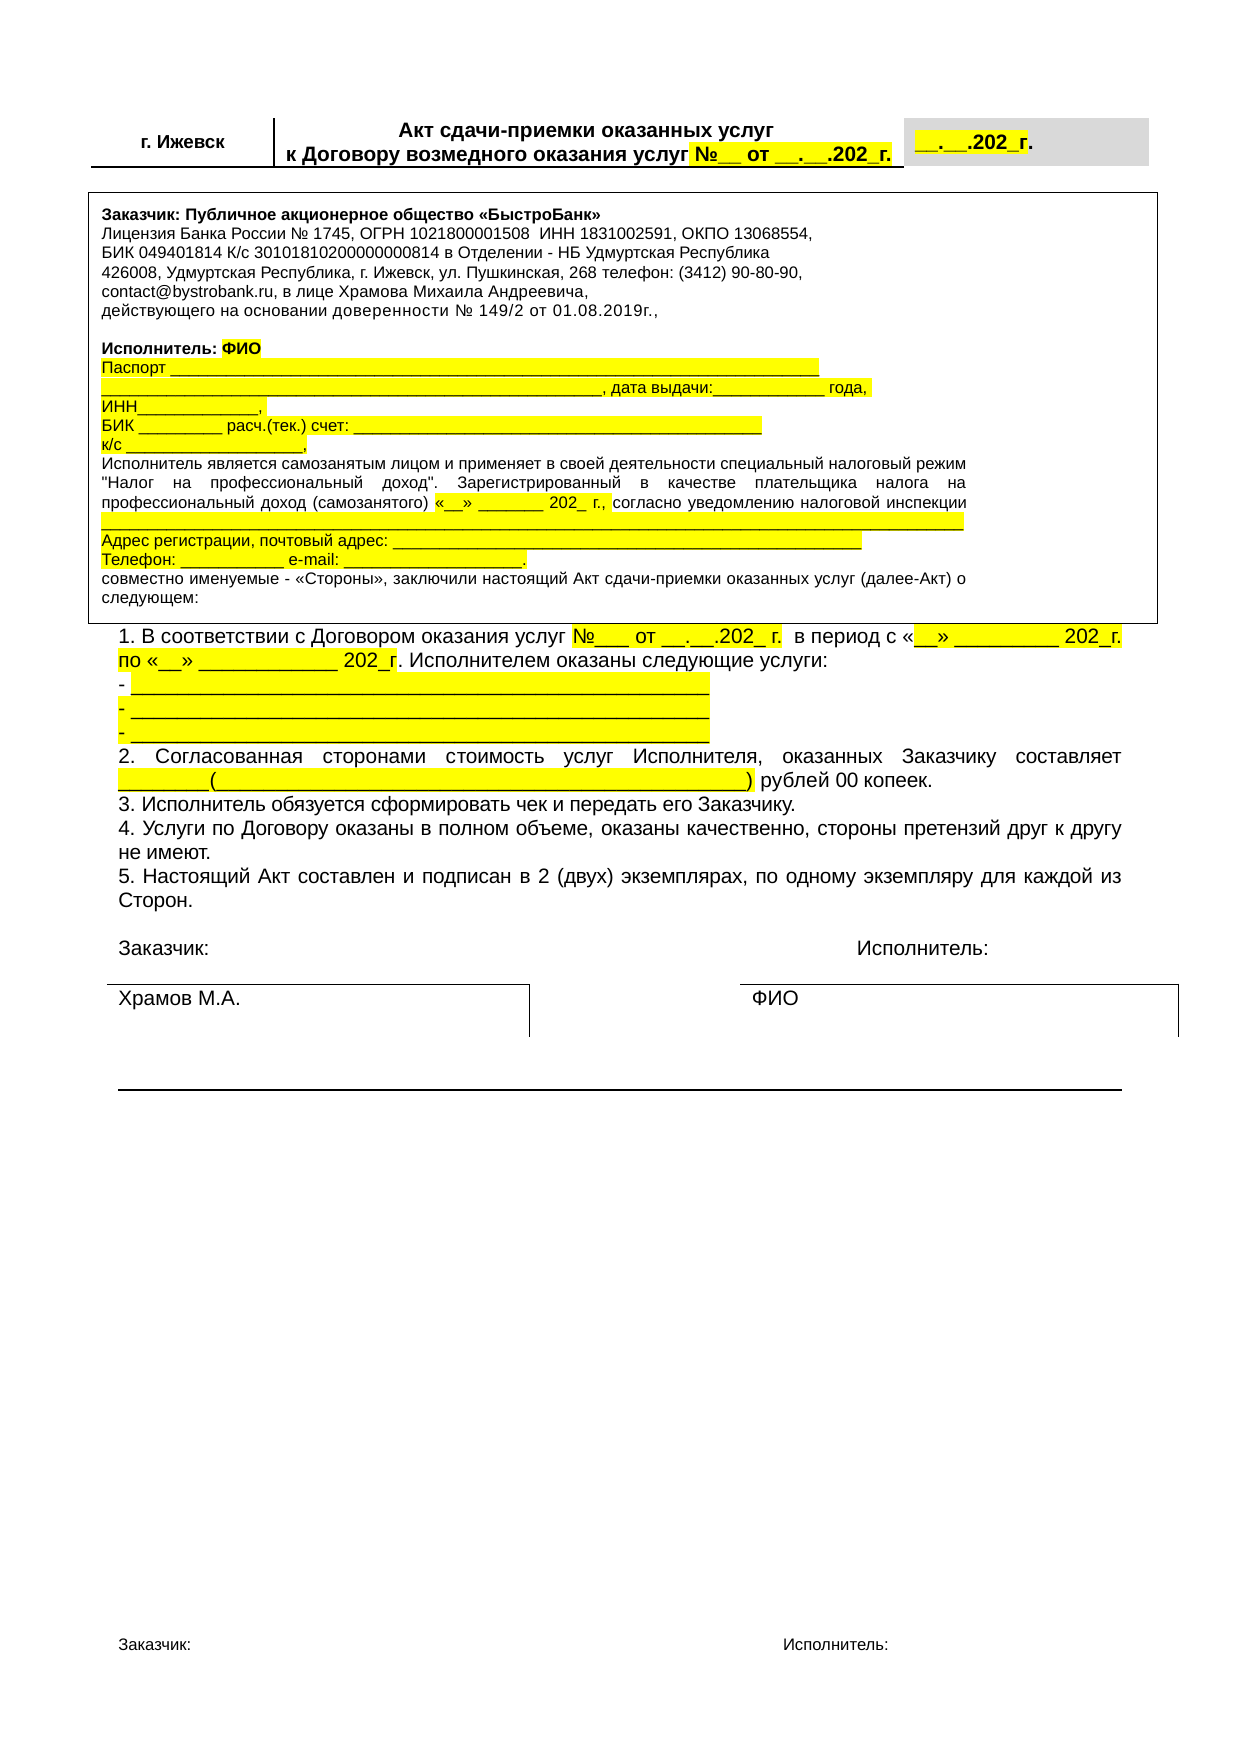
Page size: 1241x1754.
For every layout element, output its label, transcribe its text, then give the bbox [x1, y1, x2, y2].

table_header ФИО [740, 985, 1178, 1010]
text - __________________________________________________ [118, 672, 1122, 696]
table_header [530, 984, 740, 1010]
table_header [978, 193, 1157, 623]
table_header Заказчик: Публичное акционерное общество «БыстроБанк» Лицензия Банка России № 1745, ОГРН 1021800001508 ИНН 1831002591, ОКПО 13068554, БИК 049401814 К/с 30101810200000000814 в Отделении - НБ Удмуртская Республика 426008, Удмуртская Республика, г. Ижевск, ул. Пушкинская, 268 телефон: (3412) 90-80-90, contact@bystrobank.ru, в лице Храмова Михаила Андреевича, действующего на основании доверенности № 149/2 от 01.08.2019г., Исполнитель: ФИО Паспорт ______________________________________________________________________ ______________________________________________________, дата выдачи:____________ года, ИНН_____________, БИК _________ расч.(тек.) счет: ____________________________________________ к/с ___________________, Исполнитель является самозанятым лицом и применяет в своей деятельности специальный налоговый режим "Налог на профессиональный доход". Зарегистрированный в качестве плательщика налога на профессиональный доход (самозанятого) «__» _______ 202_ г., согласно уведомлению налоговой инспекции _____________________________________________________________________________________________ Адрес регистрации, почтовый адрес: __________________________________________________ Телефон: ___________ е-mail: ___________________. совместно именуемые - «Стороны», заключили настоящий Акт сдачи-приемки оказанных услуг (далее-Акт) о следующем: [89, 193, 978, 623]
text 4. Услуги по Договору оказаны в полном объеме, оказаны качественно, стороны претензий друг к другу не имеют. [118, 816, 1122, 864]
table_header Акт сдачи-приемки оказанных услуг к Договору возмедного оказания услуг №__ от __.__.202_г. [275, 118, 903, 166]
text - __________________________________________________ [118, 696, 1122, 720]
table_cell [740, 1010, 1178, 1037]
text 3. Исполнитель обязуется сформировать чек и передать его Заказчику. [118, 792, 1122, 816]
table_header г. Ижевск [91, 118, 273, 166]
text 1. В соответствии с Договором оказания услуг №___ от __.__.202_ г. в период с «__» _________ 202_г. по «__» ____________ 202_г. Исполнителем оказаны следующие услуги: [118, 624, 1122, 672]
table_cell [107, 1010, 529, 1037]
table_header __.__.202_г. [904, 118, 1149, 166]
text Заказчик: Исполнитель: [118, 936, 1122, 959]
table_cell [530, 1010, 740, 1037]
text - __________________________________________________ [118, 720, 1122, 744]
text 2. Согласованная сторонами стоимость услуг Исполнителя, оказанных Заказчику составляет ________(_____________________________________________) рублей 00 копеек. [118, 744, 1122, 792]
text 5. Настоящий Акт составлен и подписан в 2 (двух) экземплярах, по одному экземпляру для каждой из Сторон. [118, 864, 1122, 912]
table_header Храмов М.А. [107, 985, 529, 1010]
